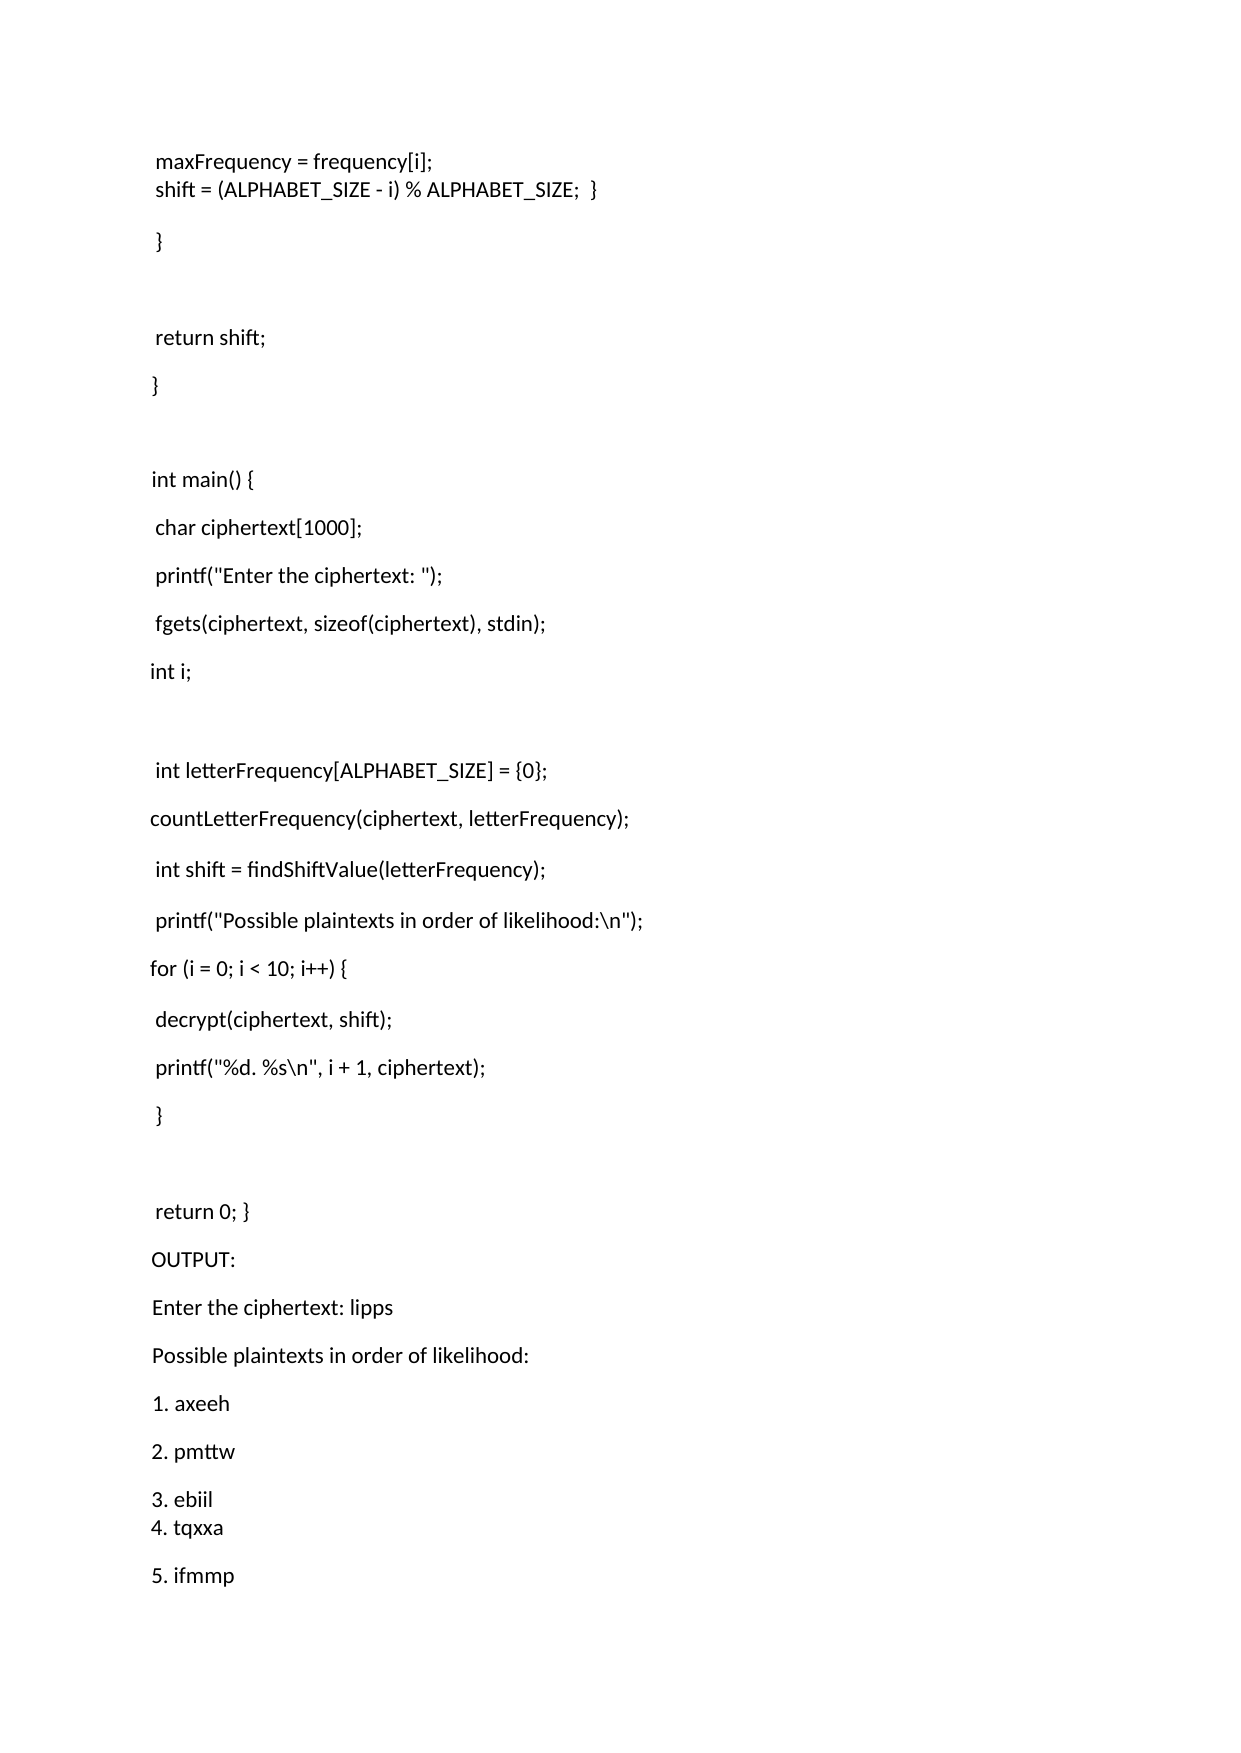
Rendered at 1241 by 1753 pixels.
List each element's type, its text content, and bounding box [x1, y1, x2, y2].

text } [150, 227, 1097, 255]
text printf("%d. %s\n", i + 1, ciphertext); [150, 1053, 1097, 1081]
text int letterFrequency[ALPHABET_SIZE] = {0}; countLetterFrequency(ciphertext, letterFrequency); [150, 756, 649, 832]
text decrypt(ciphertext, shift); [150, 1005, 1097, 1033]
text Possible plaintexts in order of likelihood: [152, 1341, 1097, 1369]
text printf("Possible plaintexts in order of likelihood:\n"); for (i = 0; i < 10; i++) { [150, 907, 658, 982]
text maxFrequency = frequency[i]; [150, 147, 1097, 175]
text int main() { [151, 466, 1097, 494]
text 5. ifmmp [151, 1561, 1097, 1589]
text shift = (ALPHABET_SIZE - i) % ALPHABET_SIZE; } [150, 175, 638, 203]
text } [150, 1101, 1097, 1129]
text printf("Enter the ciphertext: "); [150, 562, 1097, 590]
text 3. ebiil [151, 1485, 1097, 1513]
text return shift; [150, 323, 1097, 351]
text Enter the ciphertext: lipps [152, 1293, 1097, 1321]
text char ciphertext[1000]; [150, 513, 1097, 542]
text 1. axeeh [152, 1389, 1097, 1417]
text 4. tqxxa [151, 1513, 1097, 1541]
text 2. pmttw [151, 1437, 1097, 1465]
text return 0; } [150, 1197, 1097, 1225]
text } [151, 371, 1097, 399]
text fgets(ciphertext, sizeof(ciphertext), stdin); int i; [150, 609, 560, 685]
text int shift = findShiftValue(letterFrequency); [150, 855, 561, 883]
text OUTPUT: [151, 1245, 1097, 1273]
